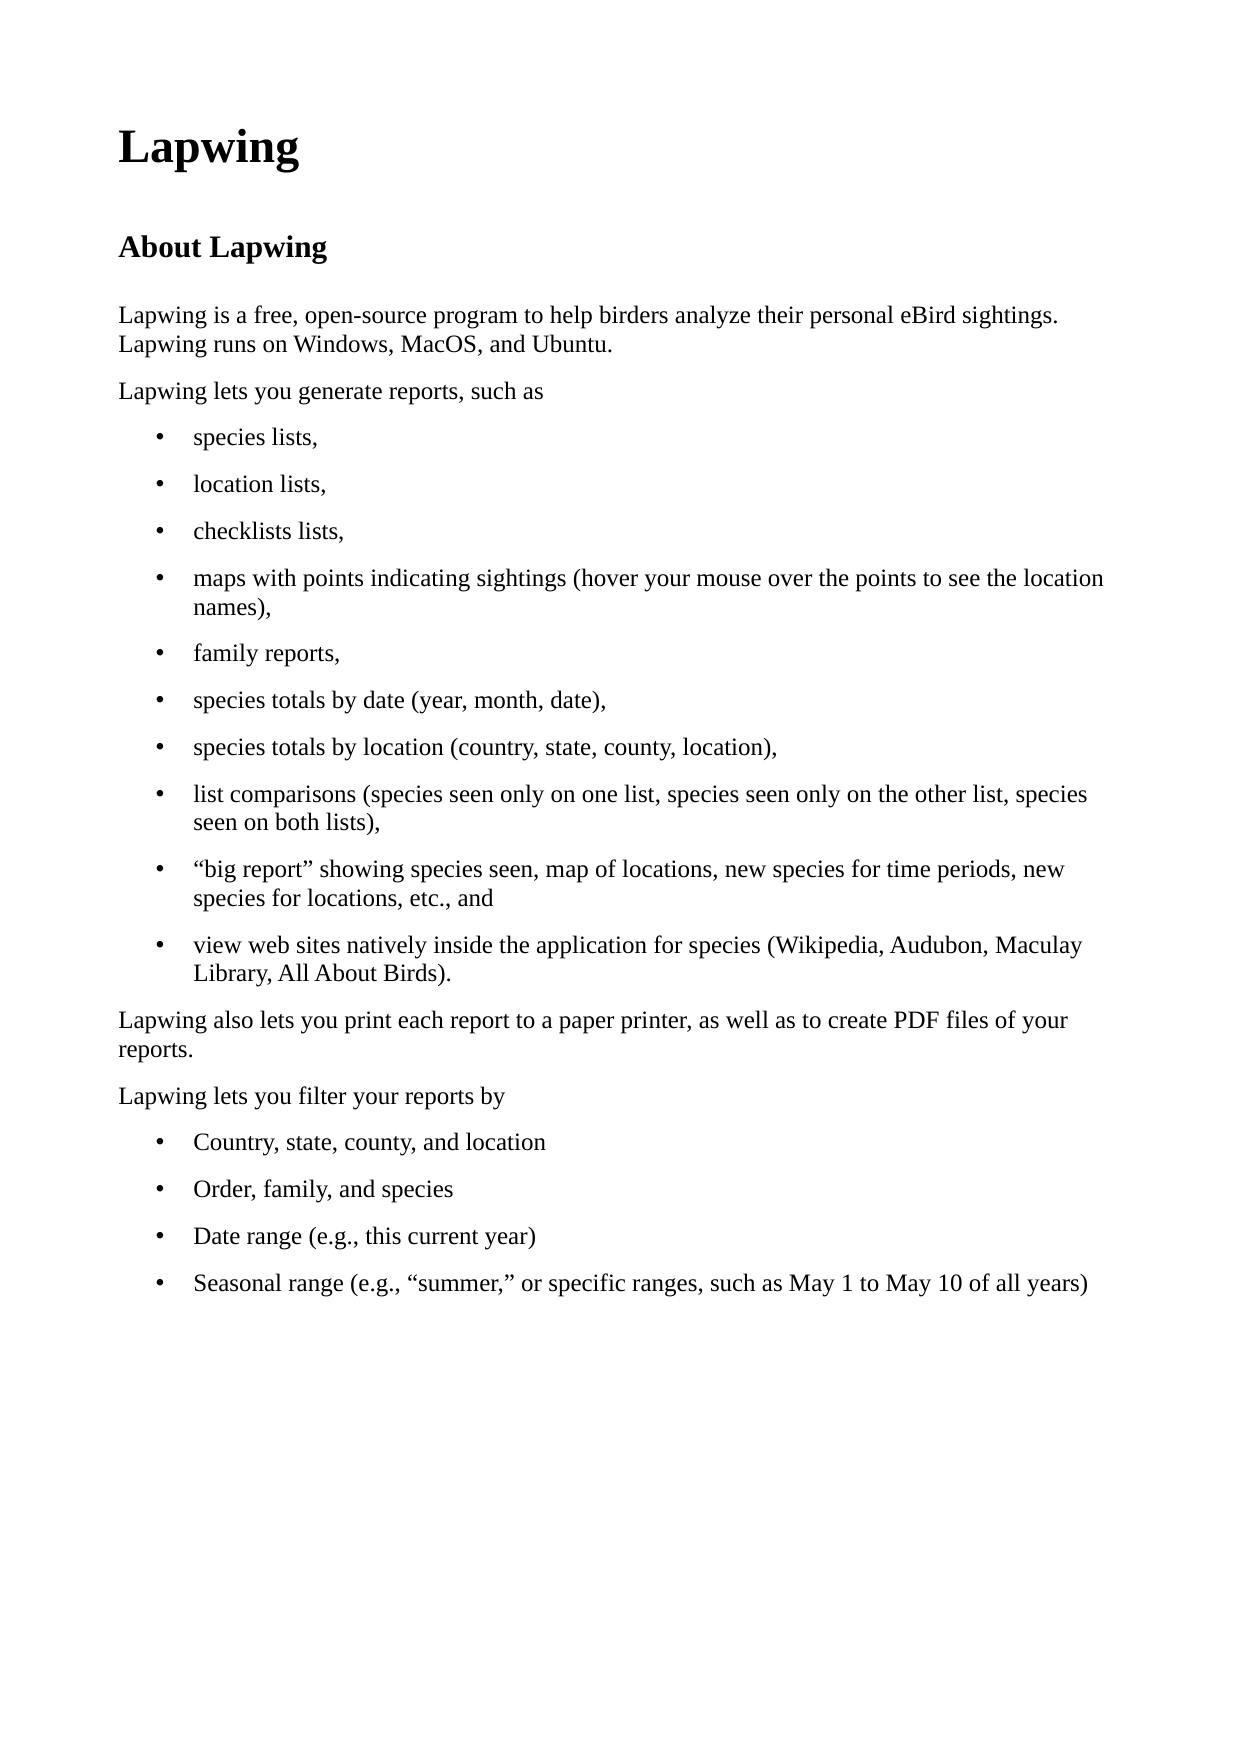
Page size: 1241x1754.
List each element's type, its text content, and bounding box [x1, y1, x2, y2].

list “big report” showing species seen, map of locations, new species for time periods, new species for locations, etc., and [156, 854, 1122, 912]
text About Lapwing [118, 228, 1122, 264]
list list comparisons (species seen only on one list, species seen only on the other list, species seen on both lists), [156, 779, 1122, 836]
list species lists, [156, 422, 1122, 451]
list location lists, [156, 469, 1122, 498]
list Seasonal range (e.g., “summer,” or specific ranges, such as May 1 to May 10 of all years) [156, 1268, 1122, 1297]
text Lapwing also lets you print each report to a paper printer, as well as to create PDF files of your reports. [118, 1005, 1122, 1063]
text Lapwing is a free, open-source program to help birders analyze their personal eBird sightings. Lapwing runs on Windows, MacOS, and Ubuntu. [118, 300, 1122, 358]
text Lapwing lets you filter your reports by [118, 1081, 1122, 1109]
list Country, state, county, and location [156, 1127, 1122, 1156]
list species totals by date (year, month, date), [156, 685, 1122, 714]
list checklists lists, [156, 516, 1122, 545]
text Lapwing lets you generate reports, such as [118, 376, 1122, 404]
list species totals by location (country, state, county, location), [156, 732, 1122, 761]
list family reports, [156, 638, 1122, 667]
text Lapwing [118, 118, 1122, 173]
list Order, family, and species [156, 1174, 1122, 1203]
list Date range (e.g., this current year) [156, 1221, 1122, 1250]
list maps with points indicating sightings (hover your mouse over the points to see the location names), [156, 563, 1122, 620]
list view web sites natively inside the application for species (Wikipedia, Audubon, Maculay Library, All About Birds). [156, 930, 1122, 987]
